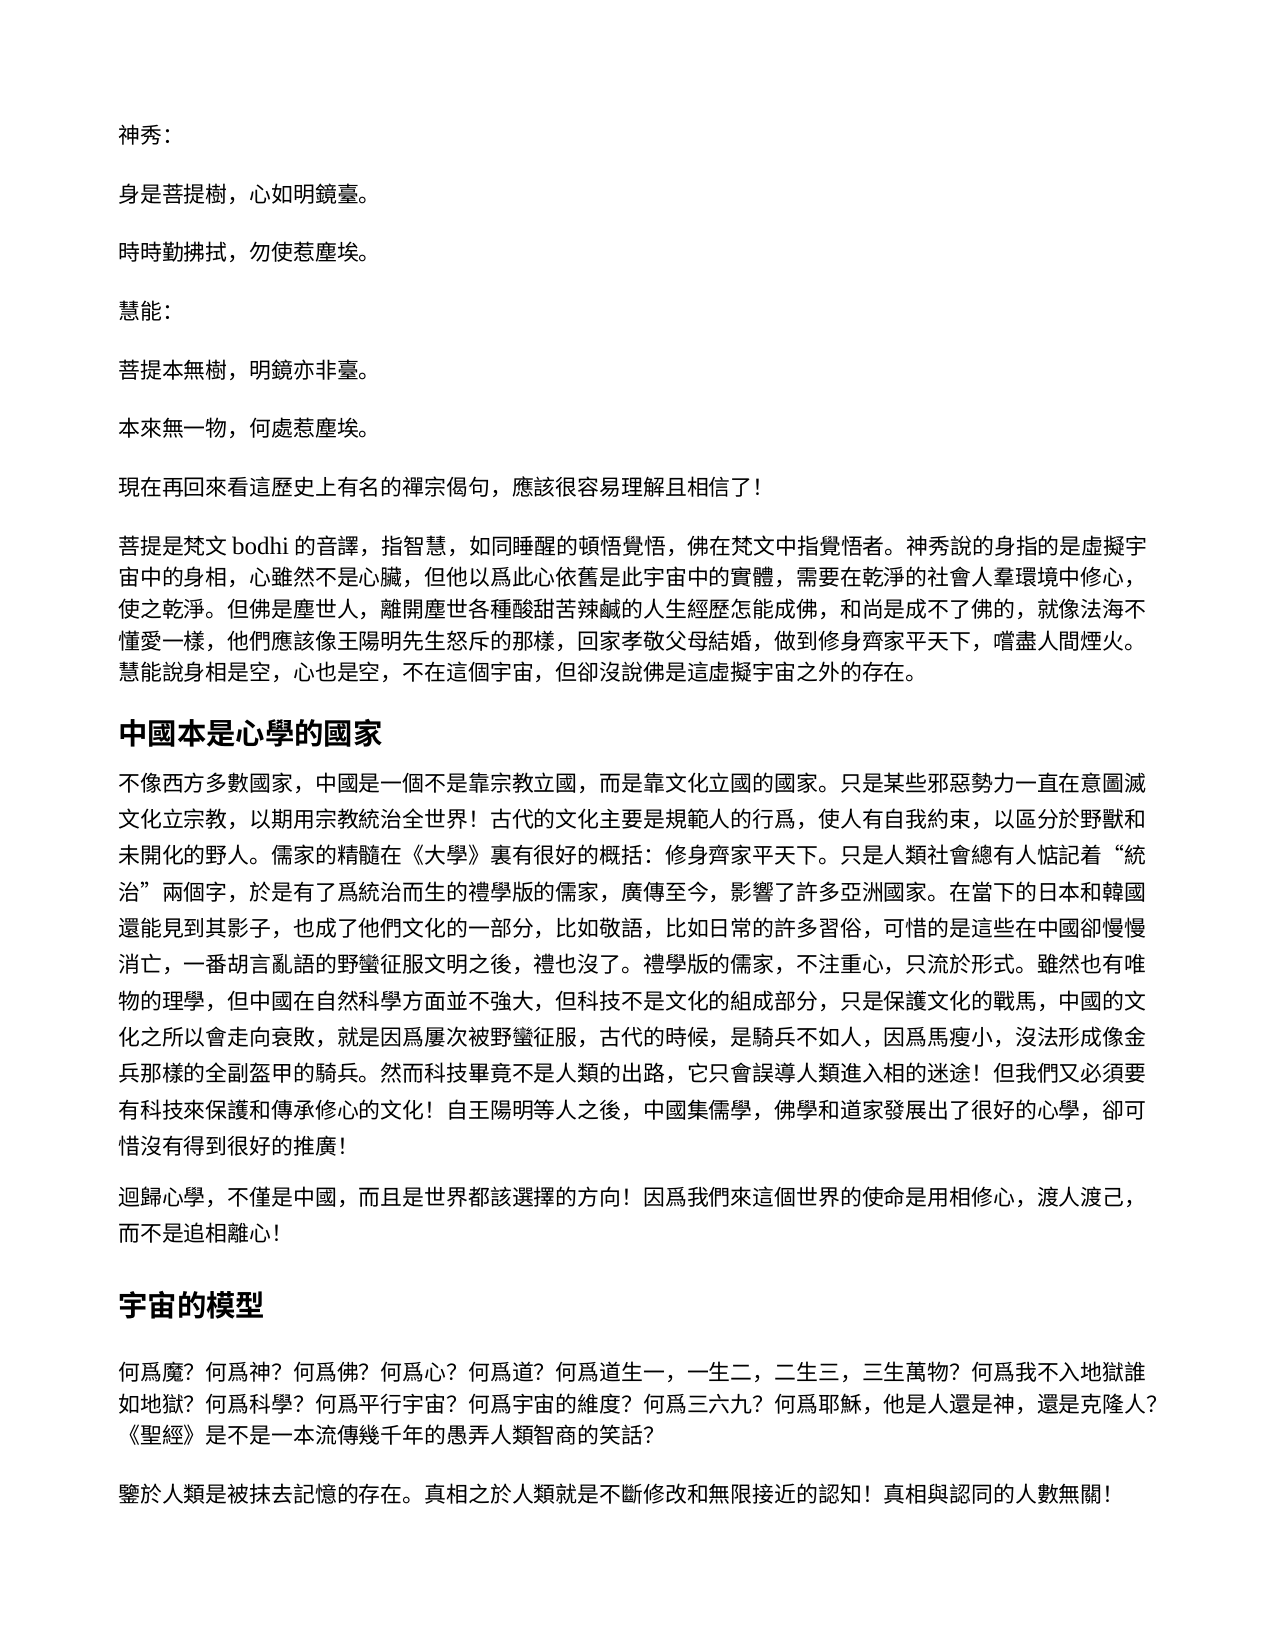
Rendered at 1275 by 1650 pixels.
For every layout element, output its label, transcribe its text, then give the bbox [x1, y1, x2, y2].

text 本來無一物，何處惹塵埃。 [118, 411, 1157, 443]
text 菩提本無樹，明鏡亦非臺。 [118, 353, 1157, 384]
text 身是菩提樹，心如明鏡臺。 [118, 177, 1157, 208]
text 慧能： [118, 294, 1157, 326]
text 不像西方多數國家，中國是一個不是靠宗教立國，而是靠文化立國的國家。只是某些邪惡勢力一直在意圖滅文化立宗教，以期用宗教統治全世界！古代的文化主要是規範人的行爲，使人有自我約束，以區分於野獸和未開化的野人。儒家的精髓在《大學》裏有很好的概括：修身齊家平天下。只是人類社會總有人惦記着“統治”兩個字，於是有了爲統治而生的禮學版的儒家，廣傳至今，影響了許多亞洲國家。在當下的日本和韓國還能見到其影子，也成了他們文化的一部分，比如敬語，比如日常的許多習俗，可惜的是這些在中國卻慢慢消亡，一番胡言亂語的野蠻征服文明之後，禮也沒了。禮學版的儒家，不注重心，只流於形式。雖然也有唯物的理學，但中國在自然科學方面並不強大，但科技不是文化的組成部分，只是保護文化的戰馬，中國的文化之所以會走向衰敗，就是因爲屢次被野蠻征服，古代的時候，是騎兵不如人，因爲馬瘦小，沒法形成像金兵那樣的全副盔甲的騎兵。然而科技畢竟不是人類的出路，它只會誤導人類進入相的迷途！但我們又必須要有科技來保護和傳承修心的文化！自王陽明等人之後，中國集儒學，佛學和道家發展出了很好的心學，卻可惜沒有得到很好的推廣！ [118, 766, 1157, 1161]
text 菩提是梵文bodhi的音譯，指智慧，如同睡醒的頓悟覺悟，佛在梵文中指覺悟者。神秀說的身指的是虛擬宇宙中的身相，心雖然不是心臟，但他以爲此心依舊是此宇宙中的實體，需要在乾淨的社會人羣環境中修心，使之乾淨。但佛是塵世人，離開塵世各種酸甜苦辣鹹的人生經歷怎能成佛，和尚是成不了佛的，就像法海不懂愛一樣，他們應該像王陽明先生怒斥的那樣，回家孝敬父母結婚，做到修身齊家平天下，嚐盡人間煙火。慧能說身相是空，心也是空，不在這個宇宙，但卻沒說佛是這虛擬宇宙之外的存在。 [118, 529, 1157, 687]
text 何爲魔？何爲神？何爲佛？何爲心？何爲道？何爲道生一，一生二，二生三，三生萬物？何爲我不入地獄誰如地獄？何爲科學？何爲平行宇宙？何爲宇宙的維度？何爲三六九？何爲耶穌，他是人還是神，還是克隆人？《聖經》是不是一本流傳幾千年的愚弄人類智商的笑話？ [118, 1355, 1157, 1450]
subtitle 中國本是心學的國家 [118, 711, 1157, 753]
subtitle 宇宙的模型 [118, 1282, 1157, 1324]
text 神秀： [118, 118, 1157, 150]
text 鑒於人類是被抹去記憶的存在。真相之於人類就是不斷修改和無限接近的認知！真相與認同的人數無關！ [118, 1477, 1157, 1508]
text 迴歸心學，不僅是中國，而且是世界都該選擇的方向！因爲我們來這個世界的使命是用相修心，渡人渡己，而不是追相離心！ [118, 1180, 1157, 1248]
text 現在再回來看這歷史上有名的禪宗偈句，應該很容易理解且相信了！ [118, 470, 1157, 502]
text 時時勤拂拭，勿使惹塵埃。 [118, 235, 1157, 267]
